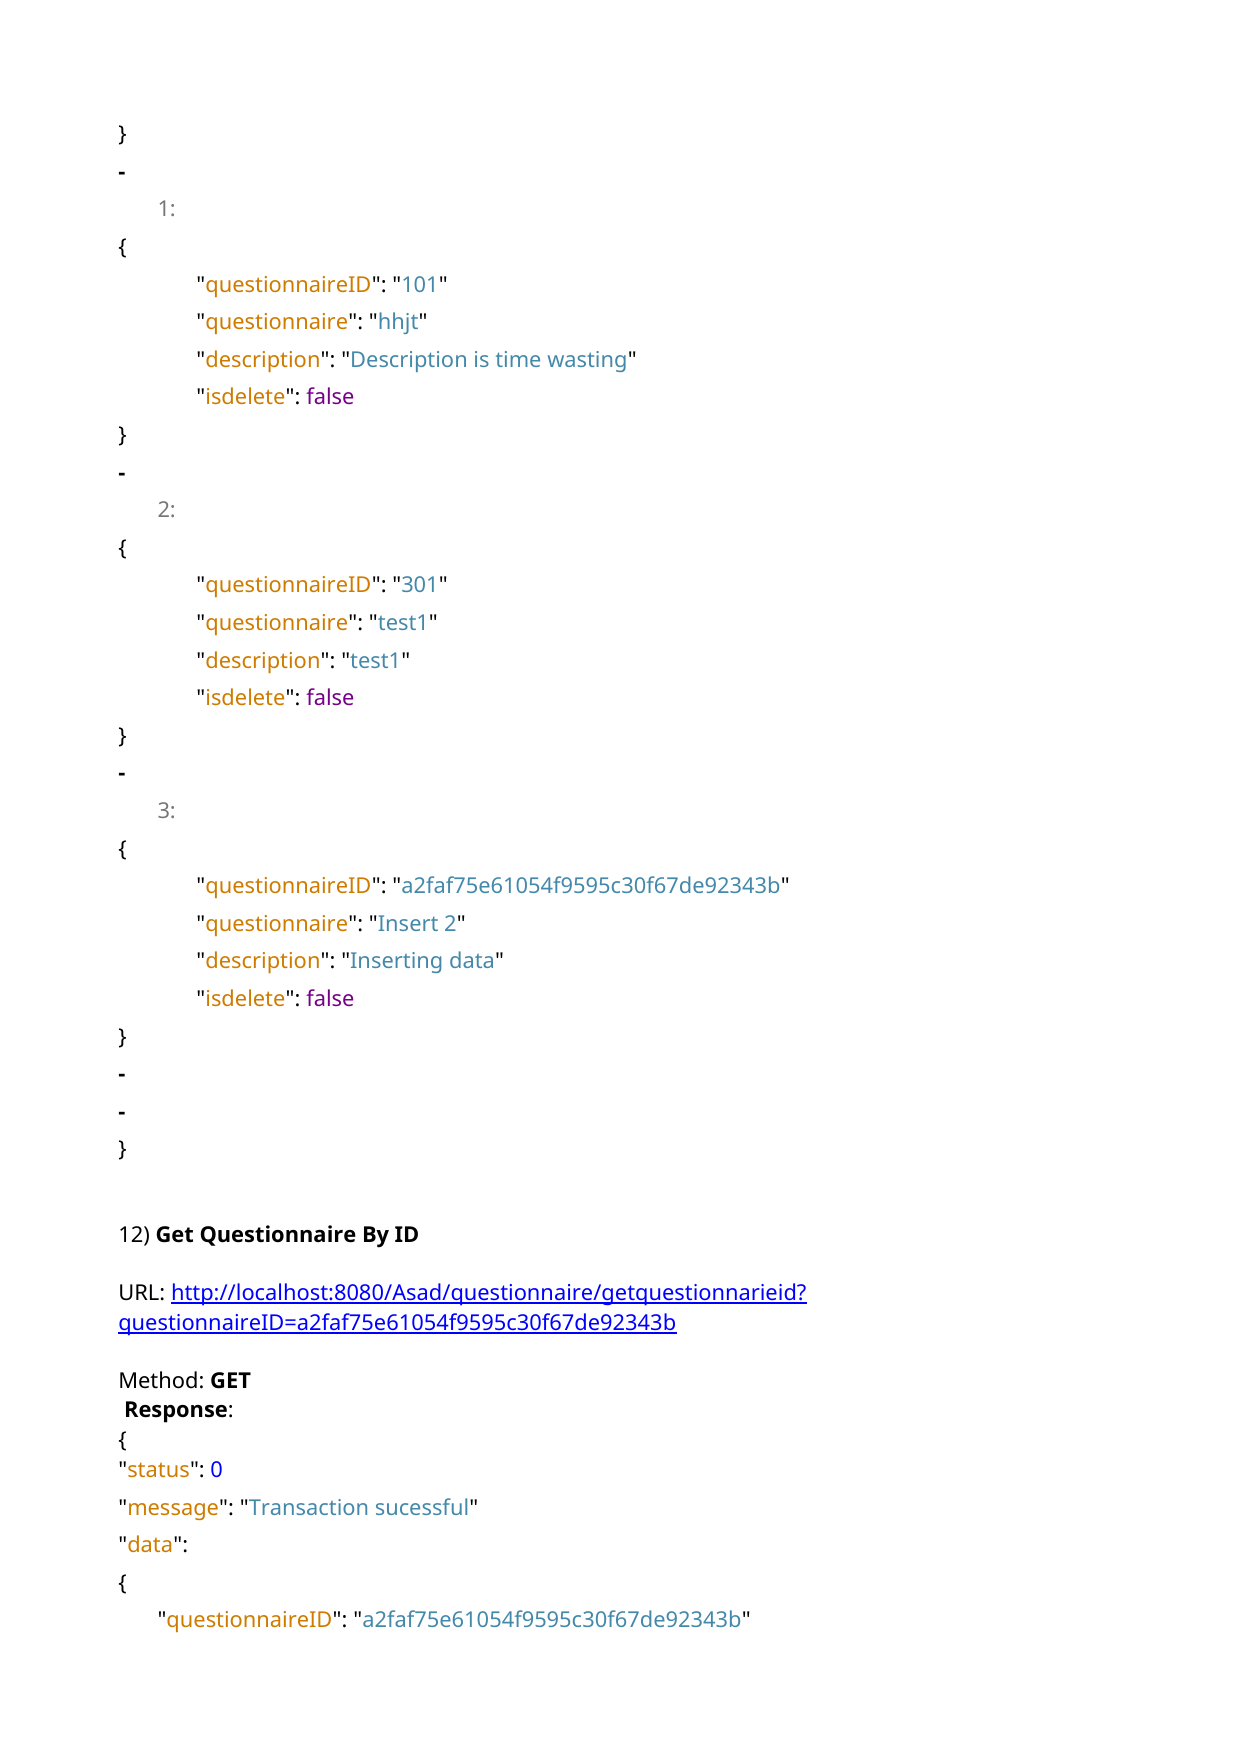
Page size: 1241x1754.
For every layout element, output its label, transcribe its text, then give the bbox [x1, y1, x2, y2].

text 2: [157, 494, 1122, 524]
text - [118, 757, 1122, 787]
text { [118, 1424, 1122, 1454]
text 12) Get Questionnaire By ID [118, 1219, 1122, 1249]
text } [118, 720, 1122, 749]
text "isdelete": false [196, 983, 1122, 1013]
text "data": [118, 1529, 1122, 1559]
text "questionnaire": "test1" [196, 607, 1122, 637]
text - [118, 457, 1122, 486]
text { [118, 833, 1122, 862]
text "questionnaireID": "101" [196, 268, 1122, 298]
text "isdelete": false [196, 682, 1122, 712]
text "questionnaire": "hhjt" [196, 306, 1122, 336]
text } [118, 1021, 1122, 1050]
text "isdelete": false [196, 381, 1122, 411]
text { [118, 532, 1122, 562]
text "questionnaireID": "301" [196, 569, 1122, 599]
text "questionnaire": "Insert 2" [196, 908, 1122, 938]
text Method: GET [118, 1365, 1122, 1394]
text } [118, 419, 1122, 449]
text - [118, 1058, 1122, 1088]
text "questionnaireID": "a2faf75e61054f9595c30f67de92343b" [196, 870, 1122, 900]
text "description": "test1" [196, 644, 1122, 674]
text "description": "Description is time wasting" [196, 344, 1122, 373]
text - [118, 1096, 1122, 1126]
text "message": "Transaction sucessful" [118, 1492, 1122, 1521]
text Response: [118, 1394, 1122, 1424]
text - [118, 156, 1122, 186]
text "status": 0 [118, 1454, 1122, 1484]
text { [118, 231, 1122, 261]
text URL: http://localhost:8080/Asad/questionnaire/getquestionnarieid?questionnaireID=a2faf75e61054f9595c30f67de92343b [118, 1277, 1122, 1337]
text { [118, 1567, 1122, 1597]
text "questionnaireID": "a2faf75e61054f9595c30f67de92343b" [157, 1604, 1122, 1634]
text "description": "Inserting data" [196, 945, 1122, 975]
text 1: [157, 193, 1122, 223]
text 3: [157, 795, 1122, 825]
text } [118, 118, 1122, 148]
text } [118, 1133, 1122, 1163]
